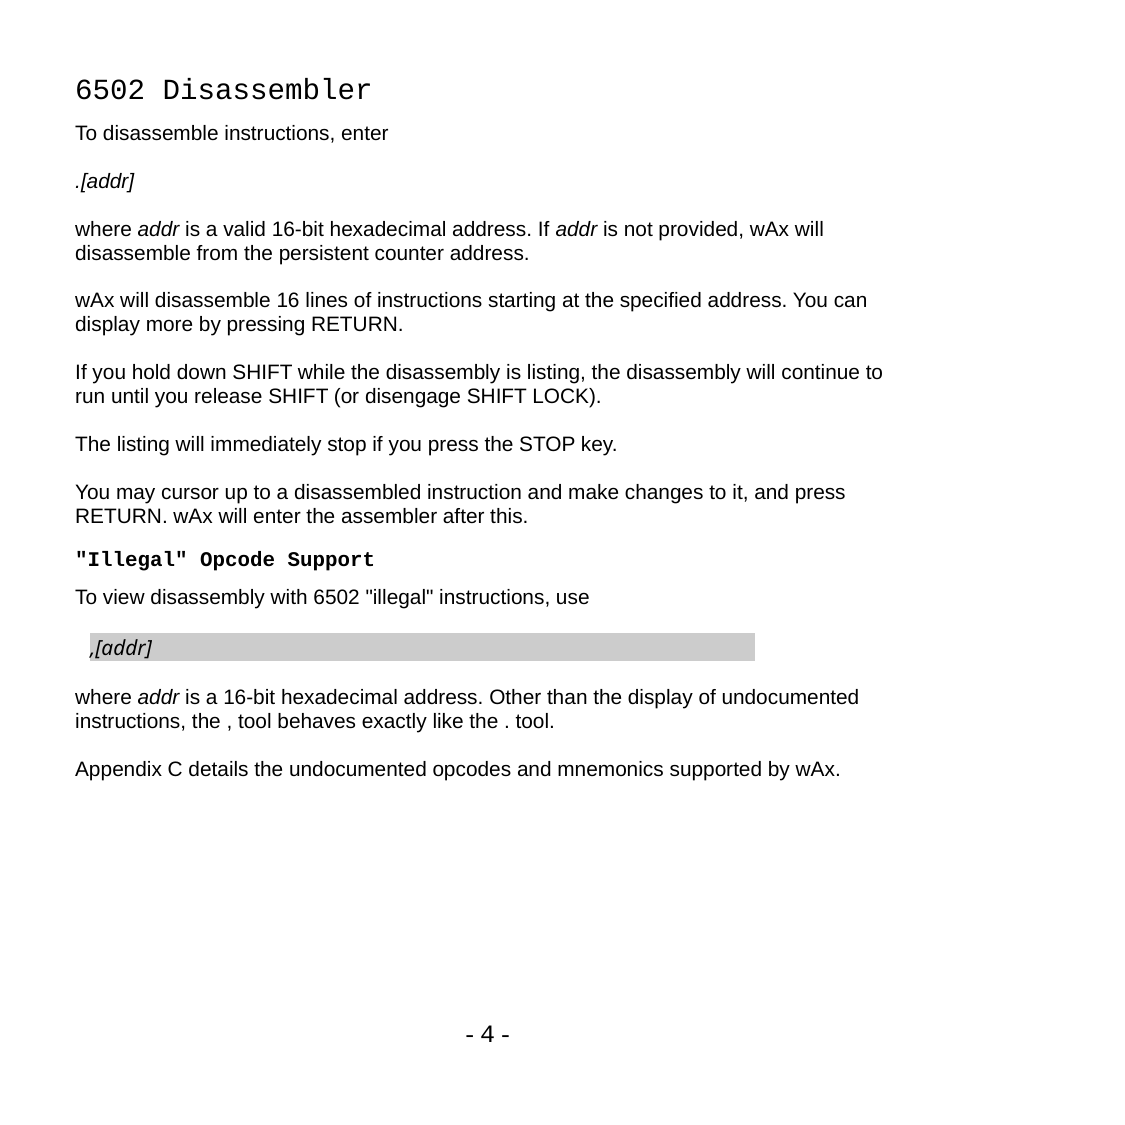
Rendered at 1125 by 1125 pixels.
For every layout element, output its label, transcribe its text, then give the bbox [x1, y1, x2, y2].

text wAx will disassemble 16 lines of instructions starting at the specified address. You can display more by pressing RETURN. [75, 288, 900, 336]
text .[addr] [75, 168, 900, 192]
text To view disassembly with 6502 "illegal" instructions, use [75, 585, 900, 609]
subtitle 6502 Disassembler [75, 75, 900, 108]
text where addr is a 16-bit hexadecimal address. Other than the display of undocumented instructions, the , tool behaves exactly like the . tool. [75, 685, 900, 733]
text If you hold down SHIFT while the disassembly is listing, the disassembly will continue to run until you release SHIFT (or disengage SHIFT LOCK). [75, 360, 900, 408]
text You may cursor up to a disassembled instruction and make changes to it, and press RETURN. wAx will enter the assembler after this. [75, 480, 900, 528]
subtitle "Illegal" Opcode Support [75, 549, 900, 572]
text To disassemble instructions, enter [75, 121, 900, 144]
text where addr is a valid 16-bit hexadecimal address. If addr is not provided, wAx will disassemble from the persistent counter address. [75, 216, 900, 264]
text Appendix C details the undocumented opcodes and mnemonics supported by wAx. [75, 757, 900, 781]
text ,[addr] [755, 633, 900, 661]
text The listing will immediately stop if you press the STOP key. [75, 432, 900, 456]
